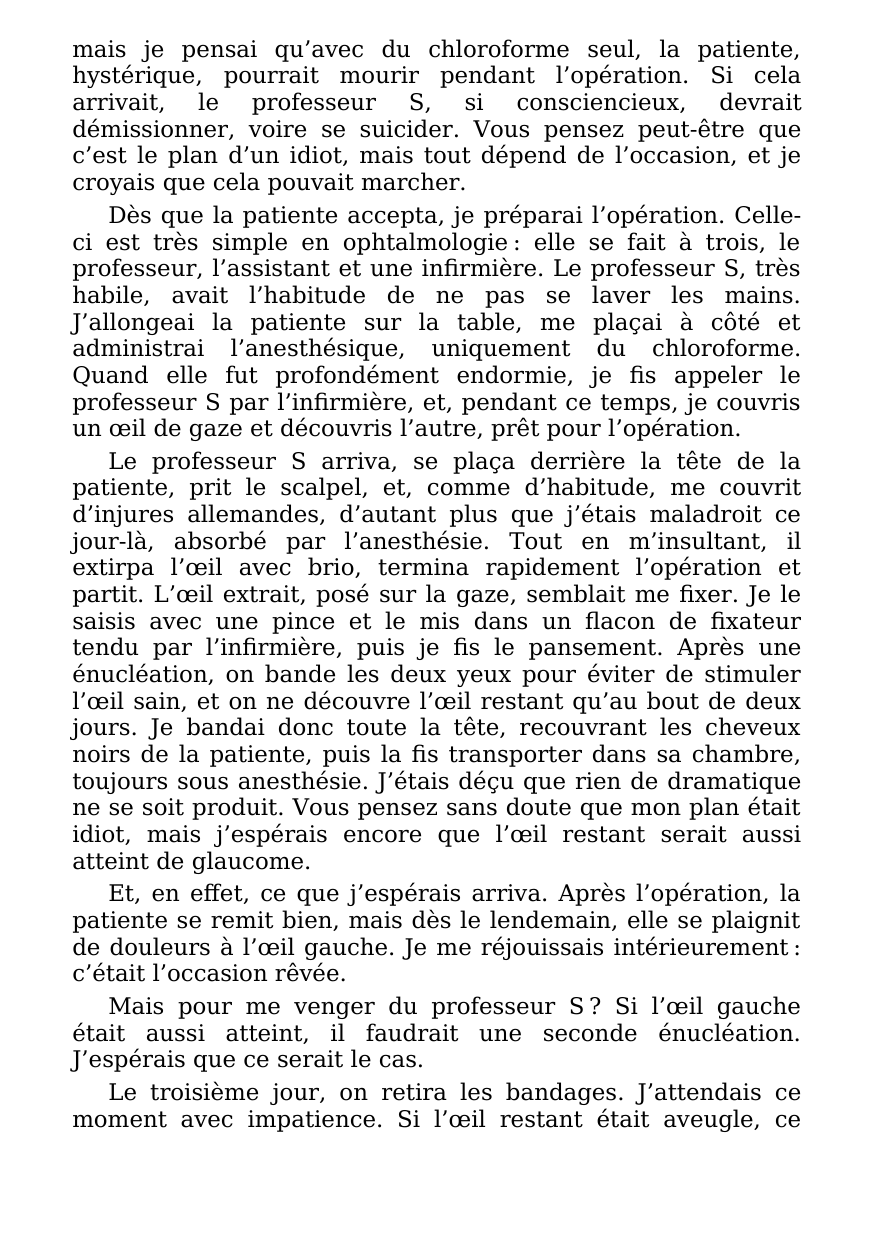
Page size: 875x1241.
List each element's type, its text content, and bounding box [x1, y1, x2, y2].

text Et, en effet, ce que j’espérais arriva. Après l’opération, la patiente se remit bien, mais dès le lendemain, elle se plaignit de douleurs à l’œil gauche. Je me réjouissais intérieurement : c’était l’occasion rêvée. [72, 881, 802, 987]
text mais je pensai qu’avec du chloroforme seul, la patiente, hystérique, pourrait mourir pendant l’opération. Si cela arrivait, le professeur S, si consciencieux, devrait démissionner, voire se suicider. Vous pensez peut-être que c’est le plan d’un idiot, mais tout dépend de l’occasion, et je croyais que cela pouvait marcher. [72, 36, 802, 196]
text Mais pour me venger du professeur S ? Si l’œil gauche était aussi atteint, il faudrait une seconde énucléation. J’espérais que ce serait le cas. [72, 993, 802, 1073]
text Dès que la patiente accepta, je préparai l’opération. Celle-ci est très simple en ophtalmologie : elle se fait à trois, le professeur, l’assistant et une infirmière. Le professeur S, très habile, avait l’habitude de ne pas se laver les mains. J’allongeai la patiente sur la table, me plaçai à côté et administrai l’anesthésique, uniquement du chloroforme. Quand elle fut profondément endormie, je fis appeler le professeur S par l’infirmière, et, pendant ce temps, je couvris un œil de gaze et découvris l’autre, prêt pour l’opération. [72, 202, 802, 442]
text Le professeur S arriva, se plaça derrière la tête de la patiente, prit le scalpel, et, comme d’habitude, me couvrit d’injures allemandes, d’autant plus que j’étais maladroit ce jour-là, absorbé par l’anesthésie. Tout en m’insultant, il extirpa l’œil avec brio, termina rapidement l’opération et partit. L’œil extrait, posé sur la gaze, semblait me fixer. Je le saisis avec une pince et le mis dans un flacon de fixateur tendu par l’infirmière, puis je fis le pansement. Après une énucléation, on bande les deux yeux pour éviter de stimuler l’œil sain, et on ne découvre l’œil restant qu’au bout de deux jours. Je bandai donc toute la tête, recouvrant les cheveux noirs de la patiente, puis la fis transporter dans sa chambre, toujours sous anesthésie. J’étais déçu que rien de dramatique ne se soit produit. Vous pensez sans doute que mon plan était idiot, mais j’espérais encore que l’œil restant serait aussi atteint de glaucome. [72, 448, 802, 874]
text Le troisième jour, on retira les bandages. J’attendais ce moment avec impatience. Si l’œil restant était aveugle, ce [72, 1079, 802, 1132]
